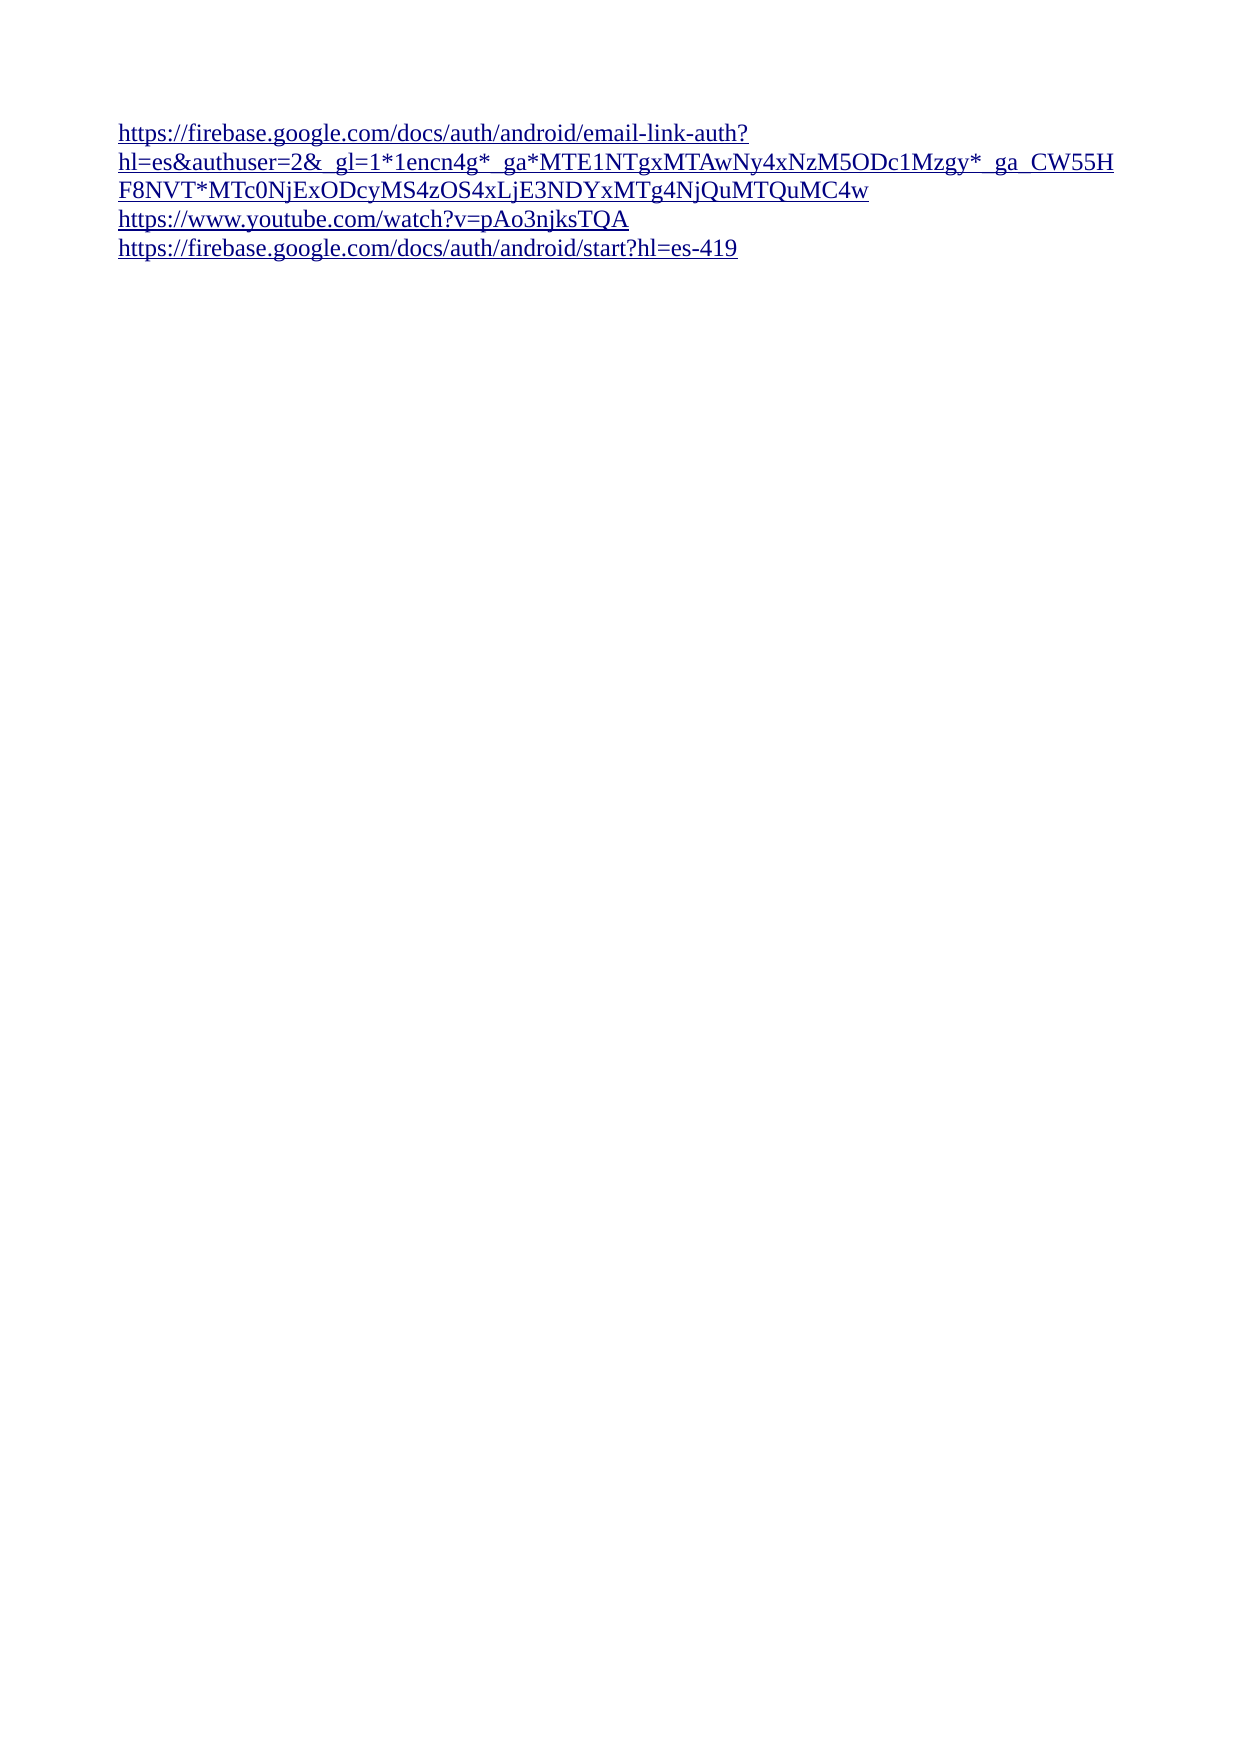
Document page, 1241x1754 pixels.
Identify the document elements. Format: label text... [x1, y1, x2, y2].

text https://firebase.google.com/docs/auth/android/start?hl=es-419 [118, 233, 1122, 262]
text https://www.youtube.com/watch?v=pAo3njksTQA [118, 204, 1122, 233]
text https://firebase.google.com/docs/auth/android/email-link-auth?hl=es&authuser=2&_gl=1*1encn4g*_ga*MTE1NTgxMTAwNy4xNzM5ODc1Mzgy*_ga_CW55HF8NVT*MTc0NjExODcyMS4zOS4xLjE3NDYxMTg4NjQuMTQuMC4w [118, 118, 1122, 204]
